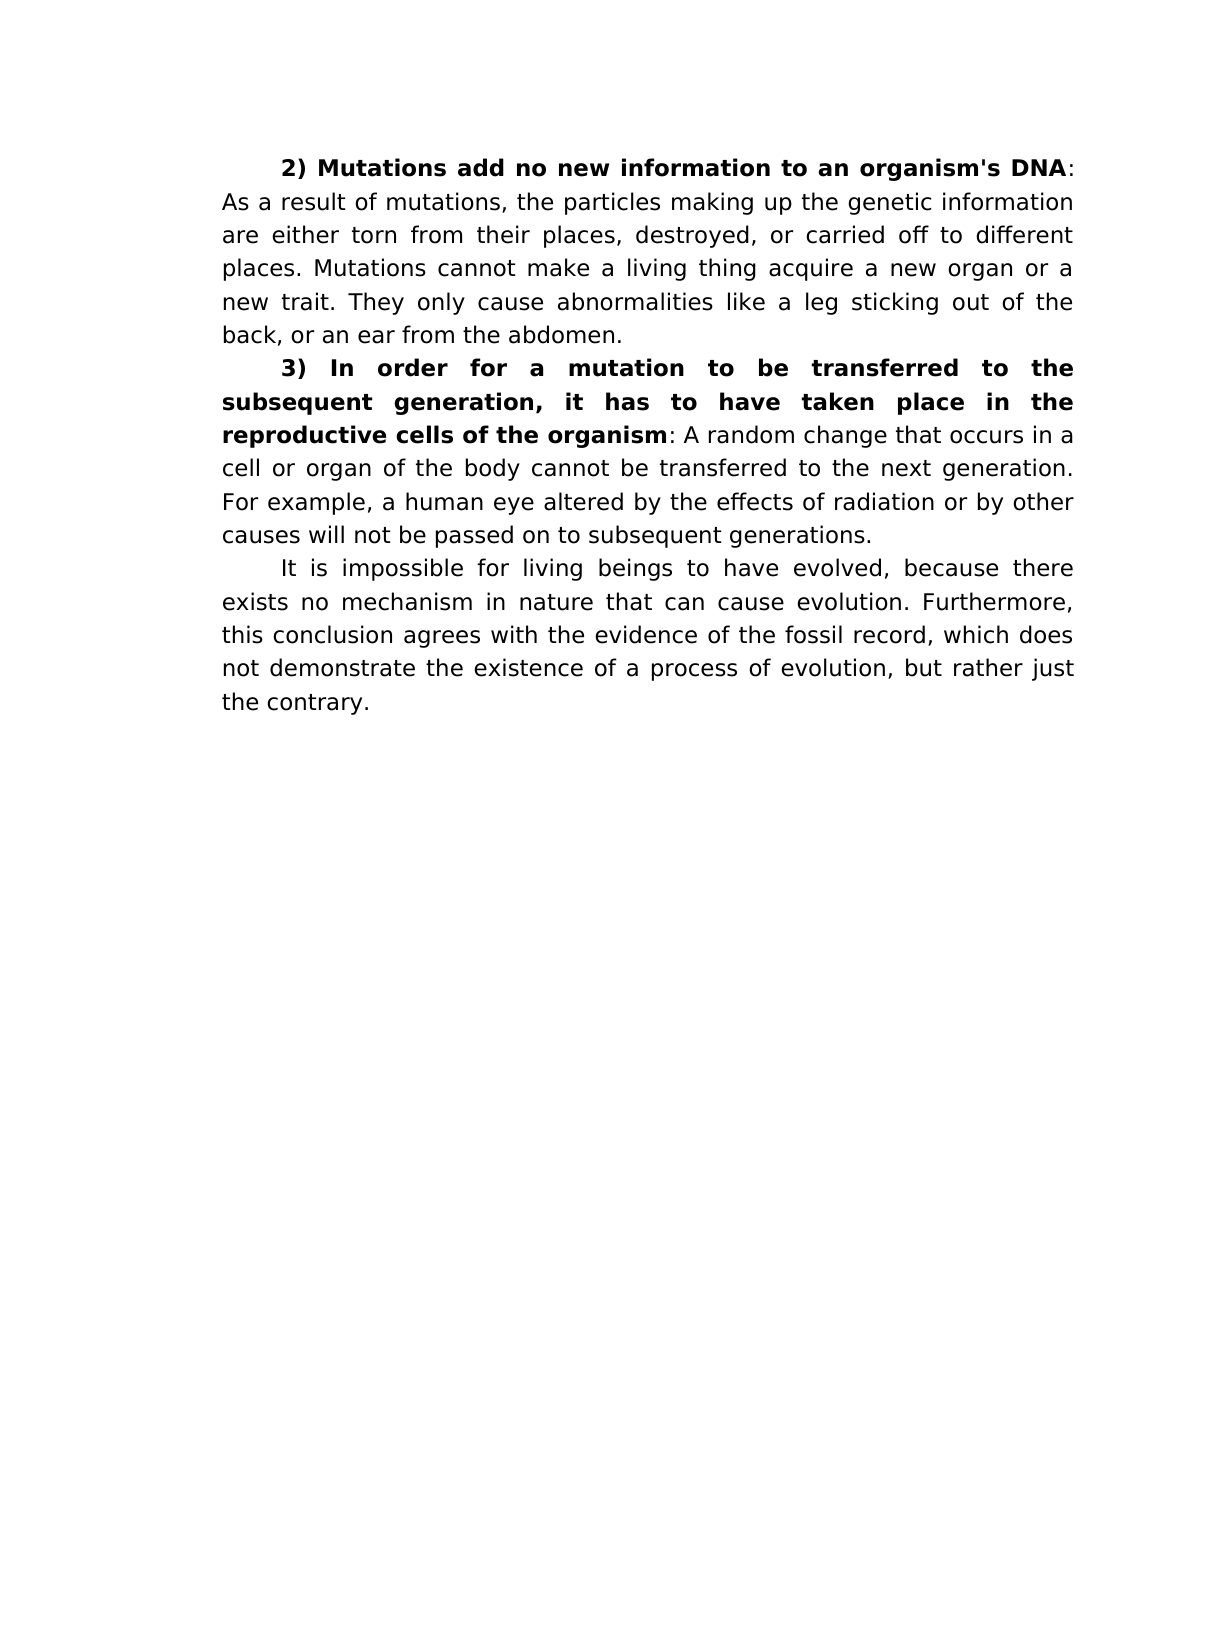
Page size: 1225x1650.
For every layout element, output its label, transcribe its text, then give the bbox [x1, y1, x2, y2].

text It is impossible for living beings to have evolved, because there exists no mechanism in nature that can cause evolution. Furthermore, this conclusion agrees with the evidence of the fossil record, which does not demonstrate the existence of a process of evolution, but rather just the contrary. [222, 550, 1075, 717]
text 2) Mutations add no new information to an organism's DNA: As a result of mutations, the particles making up the genetic information are either torn from their places, destroyed, or carried off to different places. Mutations cannot make a living thing acquire a new organ or a new trait. They only cause abnormalities like a leg sticking out of the back, or an ear from the abdomen. [222, 150, 1075, 350]
text 3) In order for a mutation to be transferred to the subsequent generation, it has to have taken place in the reproductive cells of the organism: A random change that occurs in a cell or organ of the body cannot be transferred to the next generation. For example, a human eye altered by the effects of radiation or by other causes will not be passed on to subsequent generations. [222, 350, 1075, 550]
